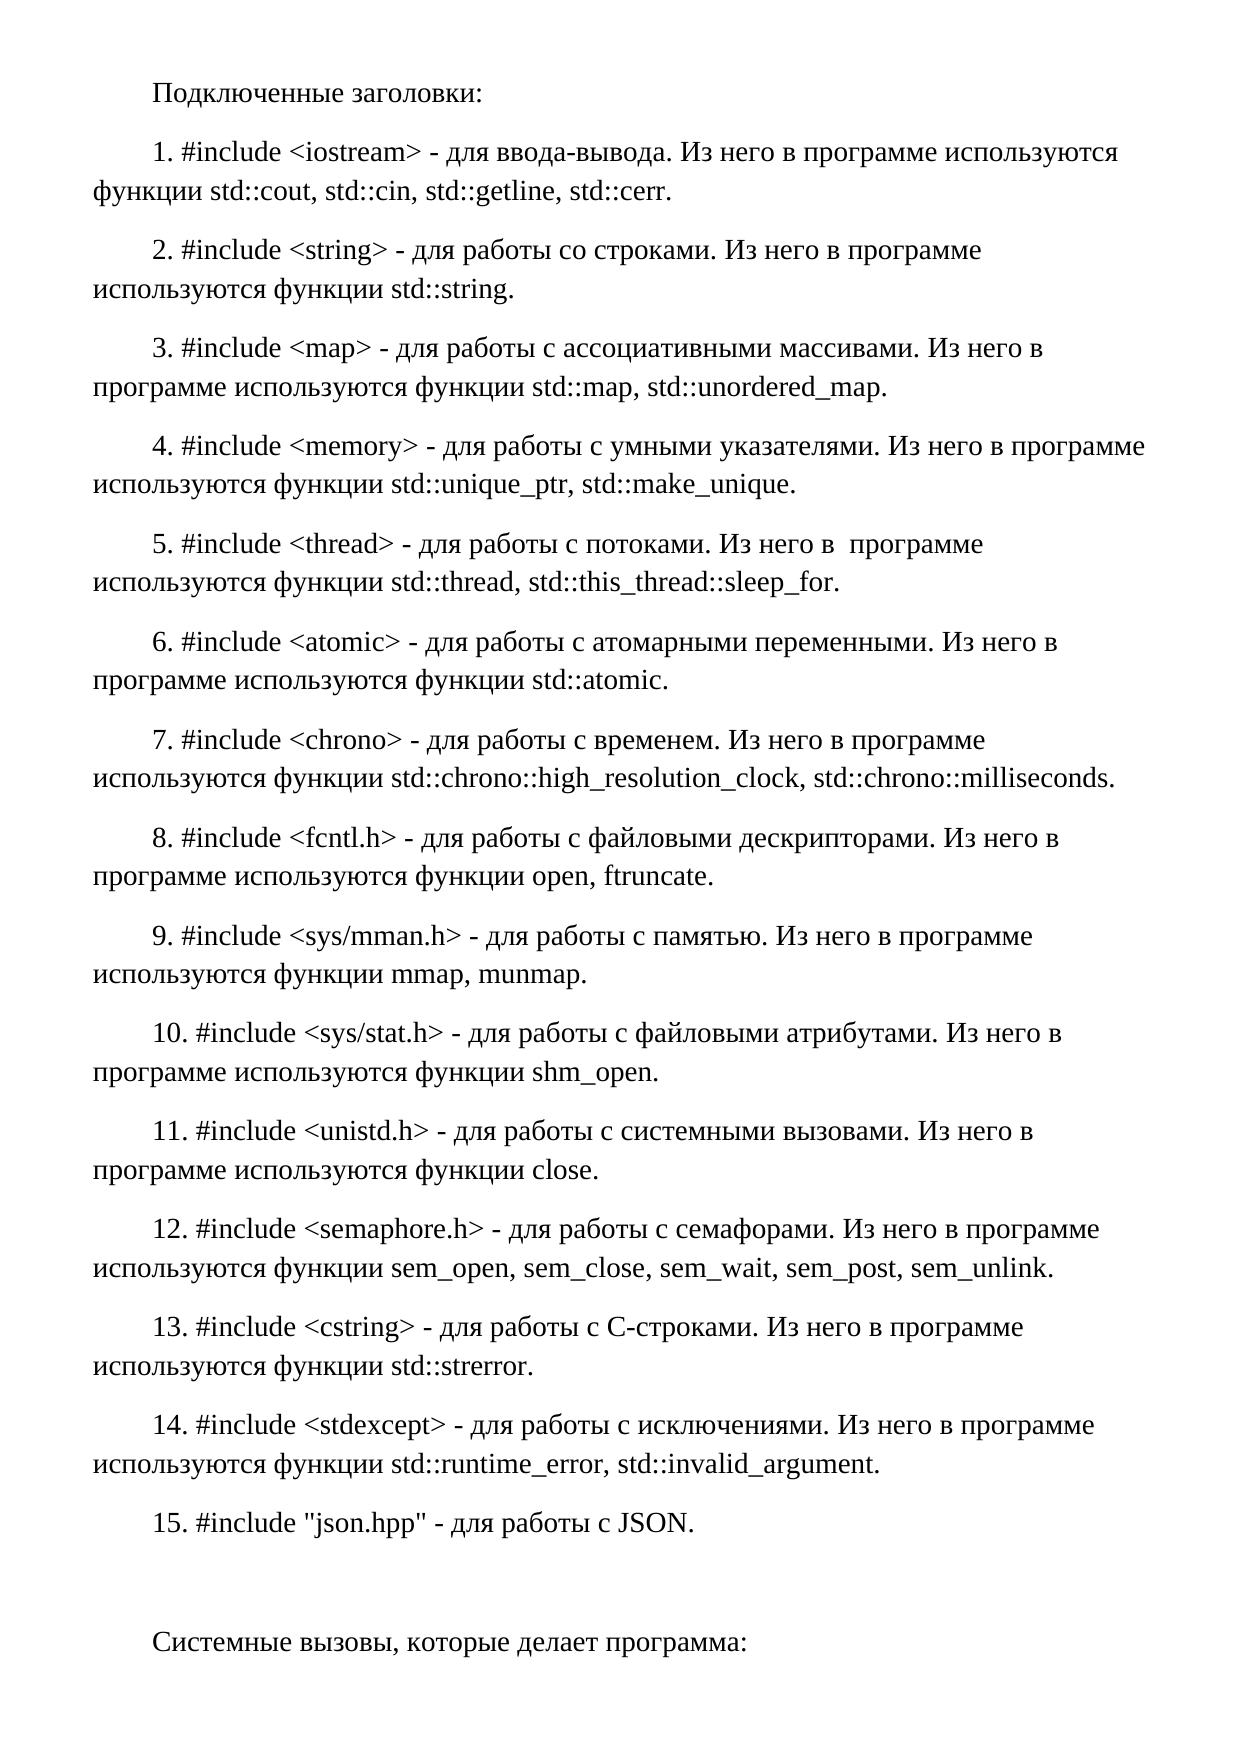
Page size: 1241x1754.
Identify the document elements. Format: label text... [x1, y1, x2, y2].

text 9. #include <sys/mman.h> - для работы с памятью. Из него в программе используются функции mmap, munmap. [93, 918, 1147, 990]
text 8. #include <fcntl.h> - для работы с файловыми дескрипторами. Из него в программе используются функции open, ftruncate. [93, 820, 1147, 892]
text 1. #include <iostream> - для ввода-вывода. Из него в программе используются функции std::cout, std::cin, std::getline, std::cerr. [93, 134, 1147, 206]
text 4. #include <memory> - для работы с умными указателями. Из него в программе используются функции std::unique_ptr, std::make_unique. [93, 428, 1147, 500]
text 13. #include <cstring> - для работы с C-строками. Из него в программе используются функции std::strerror. [93, 1309, 1147, 1381]
text Подключенные заголовки: [93, 75, 1147, 108]
text 12. #include <semaphore.h> - для работы с семафорами. Из него в программе используются функции sem_open, sem_close, sem_wait, sem_post, sem_unlink. [93, 1211, 1147, 1283]
text 3. #include <map> - для работы с ассоциативными массивами. Из него в программе используются функции std::map, std::unordered_map. [93, 330, 1147, 402]
text 2. #include <string> - для работы со строками. Из него в программе используются функции std::string. [93, 232, 1147, 304]
text 5. #include <thread> - для работы с потоками. Из него в программе используются функции std::thread, std::this_thread::sleep_for. [93, 526, 1147, 598]
text 15. #include "json.hpp" - для работы с JSON. [93, 1505, 1147, 1539]
text 6. #include <atomic> - для работы с атомарными переменными. Из него в программе используются функции std::atomic. [93, 624, 1147, 696]
text 14. #include <stdexcept> - для работы с исключениями. Из него в программе используются функции std::runtime_error, std::invalid_argument. [93, 1407, 1147, 1479]
text 11. #include <unistd.h> - для работы с системными вызовами. Из него в программе используются функции close. [93, 1113, 1147, 1186]
text 7. #include <chrono> - для работы с временем. Из него в программе используются функции std::chrono::high_resolution_clock, std::chrono::milliseconds. [93, 722, 1147, 794]
text Системные вызовы, которые делает программа: [93, 1624, 1147, 1657]
text 10. #include <sys/stat.h> - для работы с файловыми атрибутами. Из него в программе используются функции shm_open. [93, 1016, 1147, 1088]
